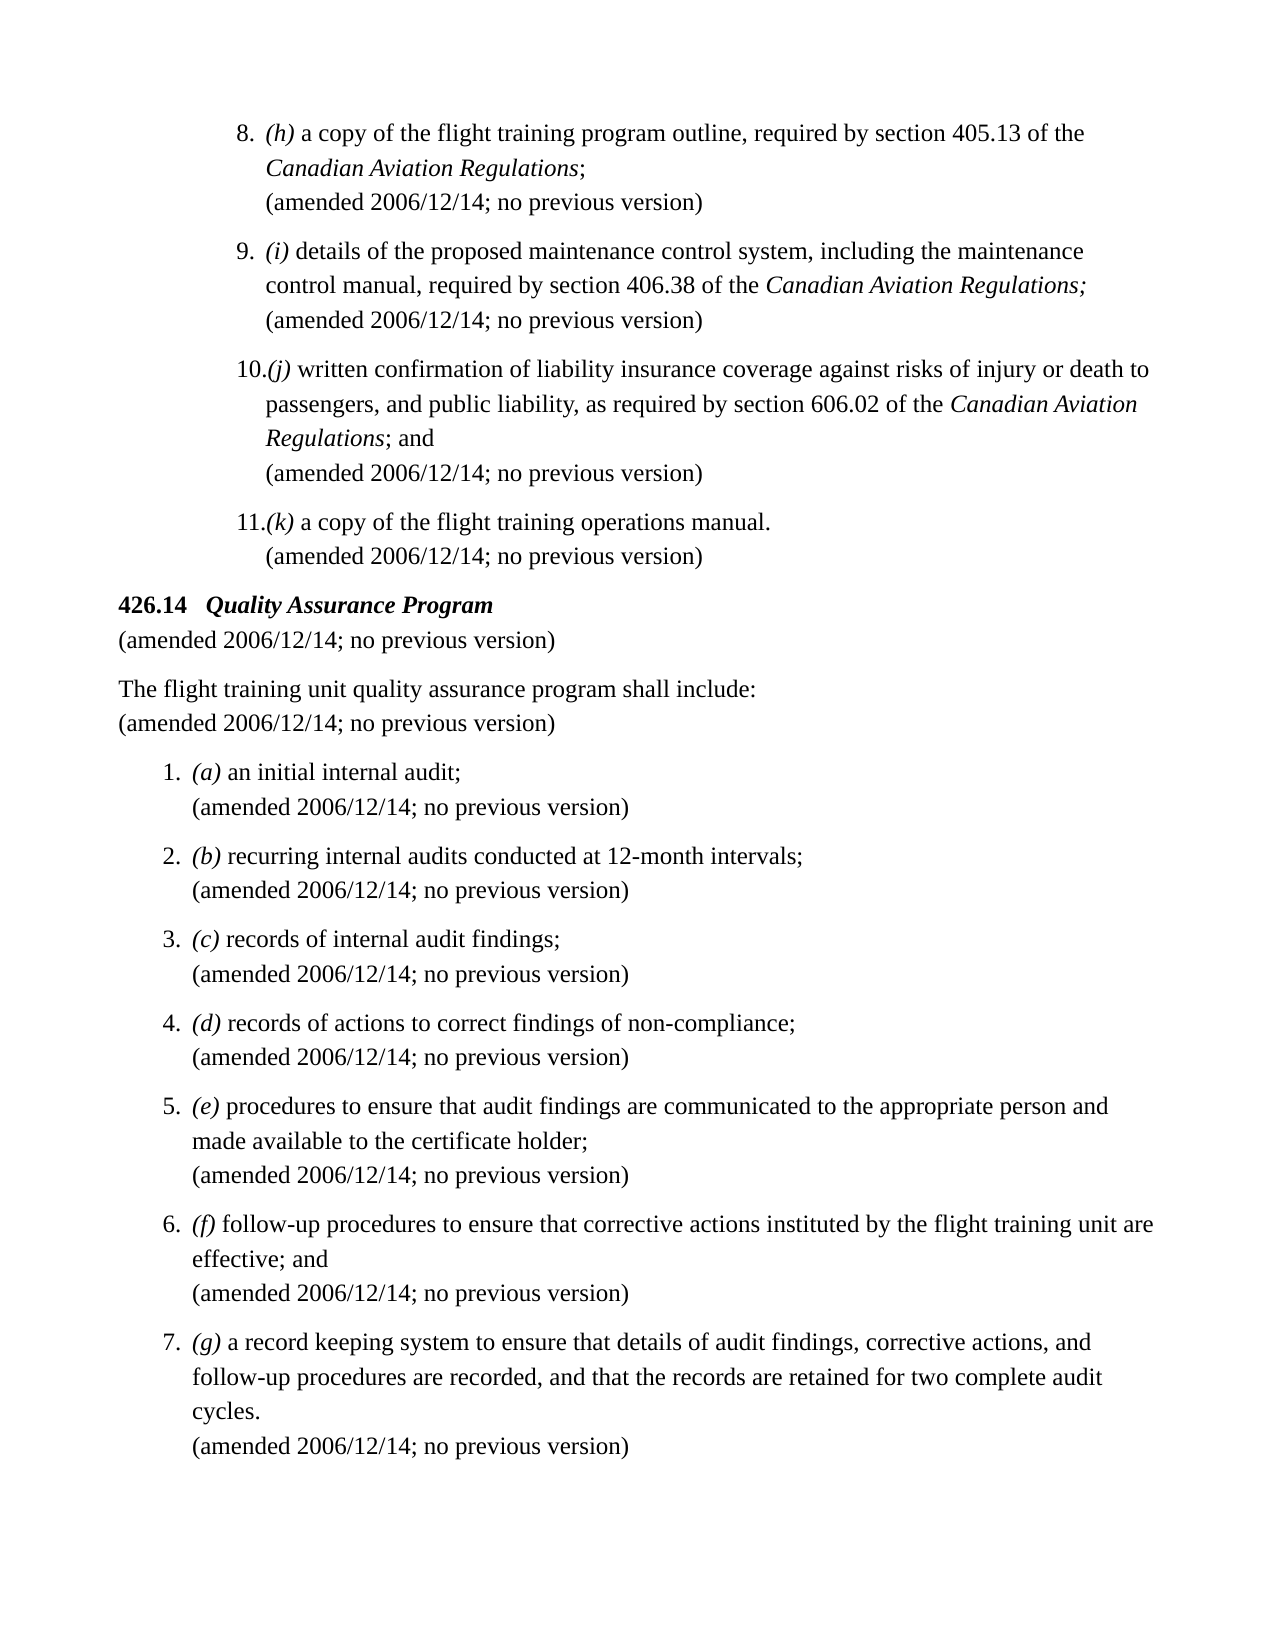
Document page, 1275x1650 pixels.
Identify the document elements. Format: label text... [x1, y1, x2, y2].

list (d) records of actions to correct findings of non-compliance; (amended 2006/12/14; no previous version) [162, 1008, 1157, 1071]
list (a) an initial internal audit; (amended 2006/12/14; no previous version) [162, 757, 1157, 821]
list (i) details of the proposed maintenance control system, including the maintenance control manual, required by section 406.38 of the Canadian Aviation Regulations; (amended 2006/12/14; no previous version) [236, 236, 1157, 334]
text 426.14 Quality Assurance Program (amended 2006/12/14; no previous version) [118, 590, 1157, 653]
list (c) records of internal audit findings; (amended 2006/12/14; no previous version) [162, 924, 1157, 988]
list (j) written confirmation of liability insurance coverage against risks of injury or death to passengers, and public liability, as required by section 606.02 of the Canadian Aviation Regulations; and (amended 2006/12/14; no previous version) [236, 354, 1157, 486]
list (g) a record keeping system to ensure that details of audit findings, corrective actions, and follow-up procedures are recorded, and that the records are retained for two complete audit cycles. (amended 2006/12/14; no previous version) [162, 1327, 1157, 1460]
text The flight training unit quality assurance program shall include: (amended 2006/12/14; no previous version) [118, 674, 1157, 737]
list (h) a copy of the flight training program outline, required by section 405.13 of the Canadian Aviation Regulations; (amended 2006/12/14; no previous version) [236, 118, 1157, 216]
list (f) follow-up procedures to ensure that corrective actions instituted by the flight training unit are effective; and (amended 2006/12/14; no previous version) [162, 1209, 1157, 1307]
list (b) recurring internal audits conducted at 12-month intervals; (amended 2006/12/14; no previous version) [162, 841, 1157, 904]
list (e) procedures to ensure that audit findings are communicated to the appropriate person and made available to the certificate holder; (amended 2006/12/14; no previous version) [162, 1091, 1157, 1189]
list (k) a copy of the flight training operations manual. (amended 2006/12/14; no previous version) [236, 507, 1157, 570]
